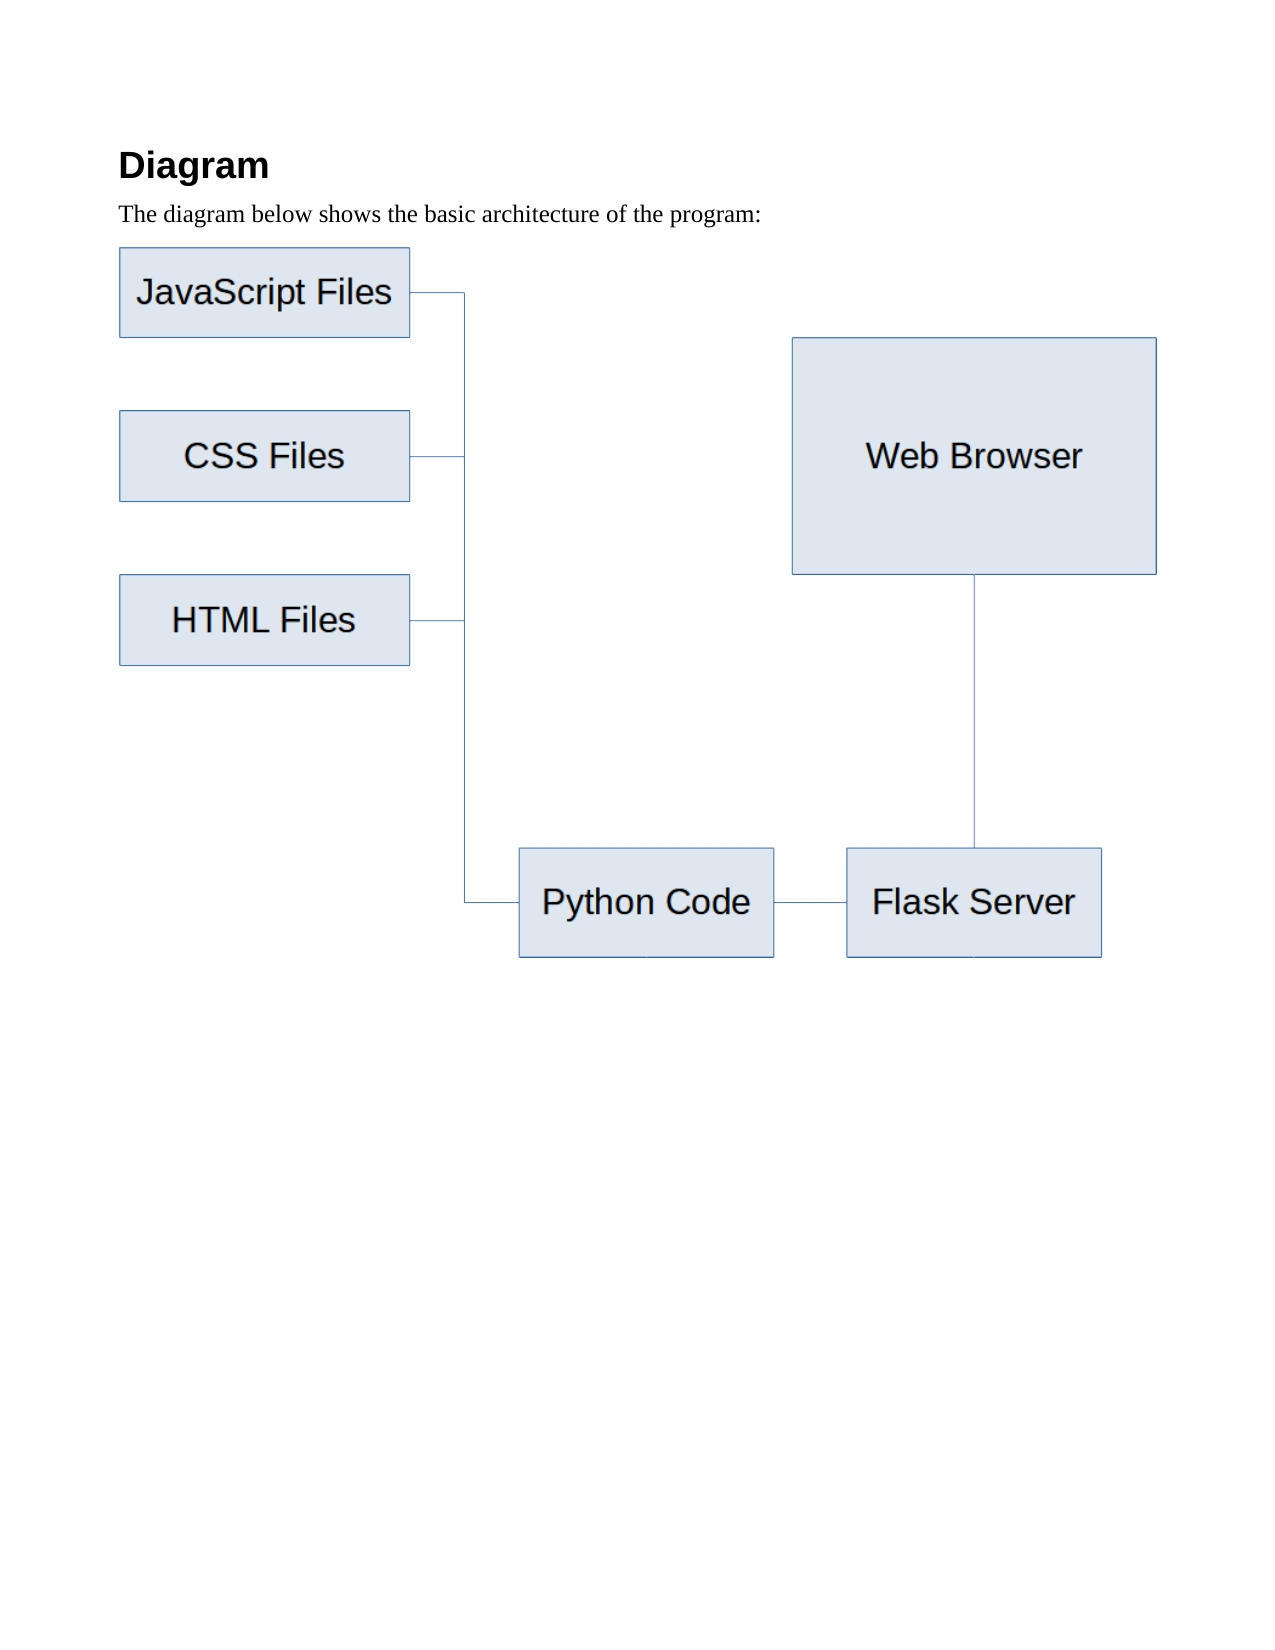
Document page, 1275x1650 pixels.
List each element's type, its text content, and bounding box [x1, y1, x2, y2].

subtitle Diagram [118, 143, 1157, 187]
text The diagram below shows the basic architecture of the program: [118, 199, 1157, 228]
picture [118, 246, 1157, 958]
